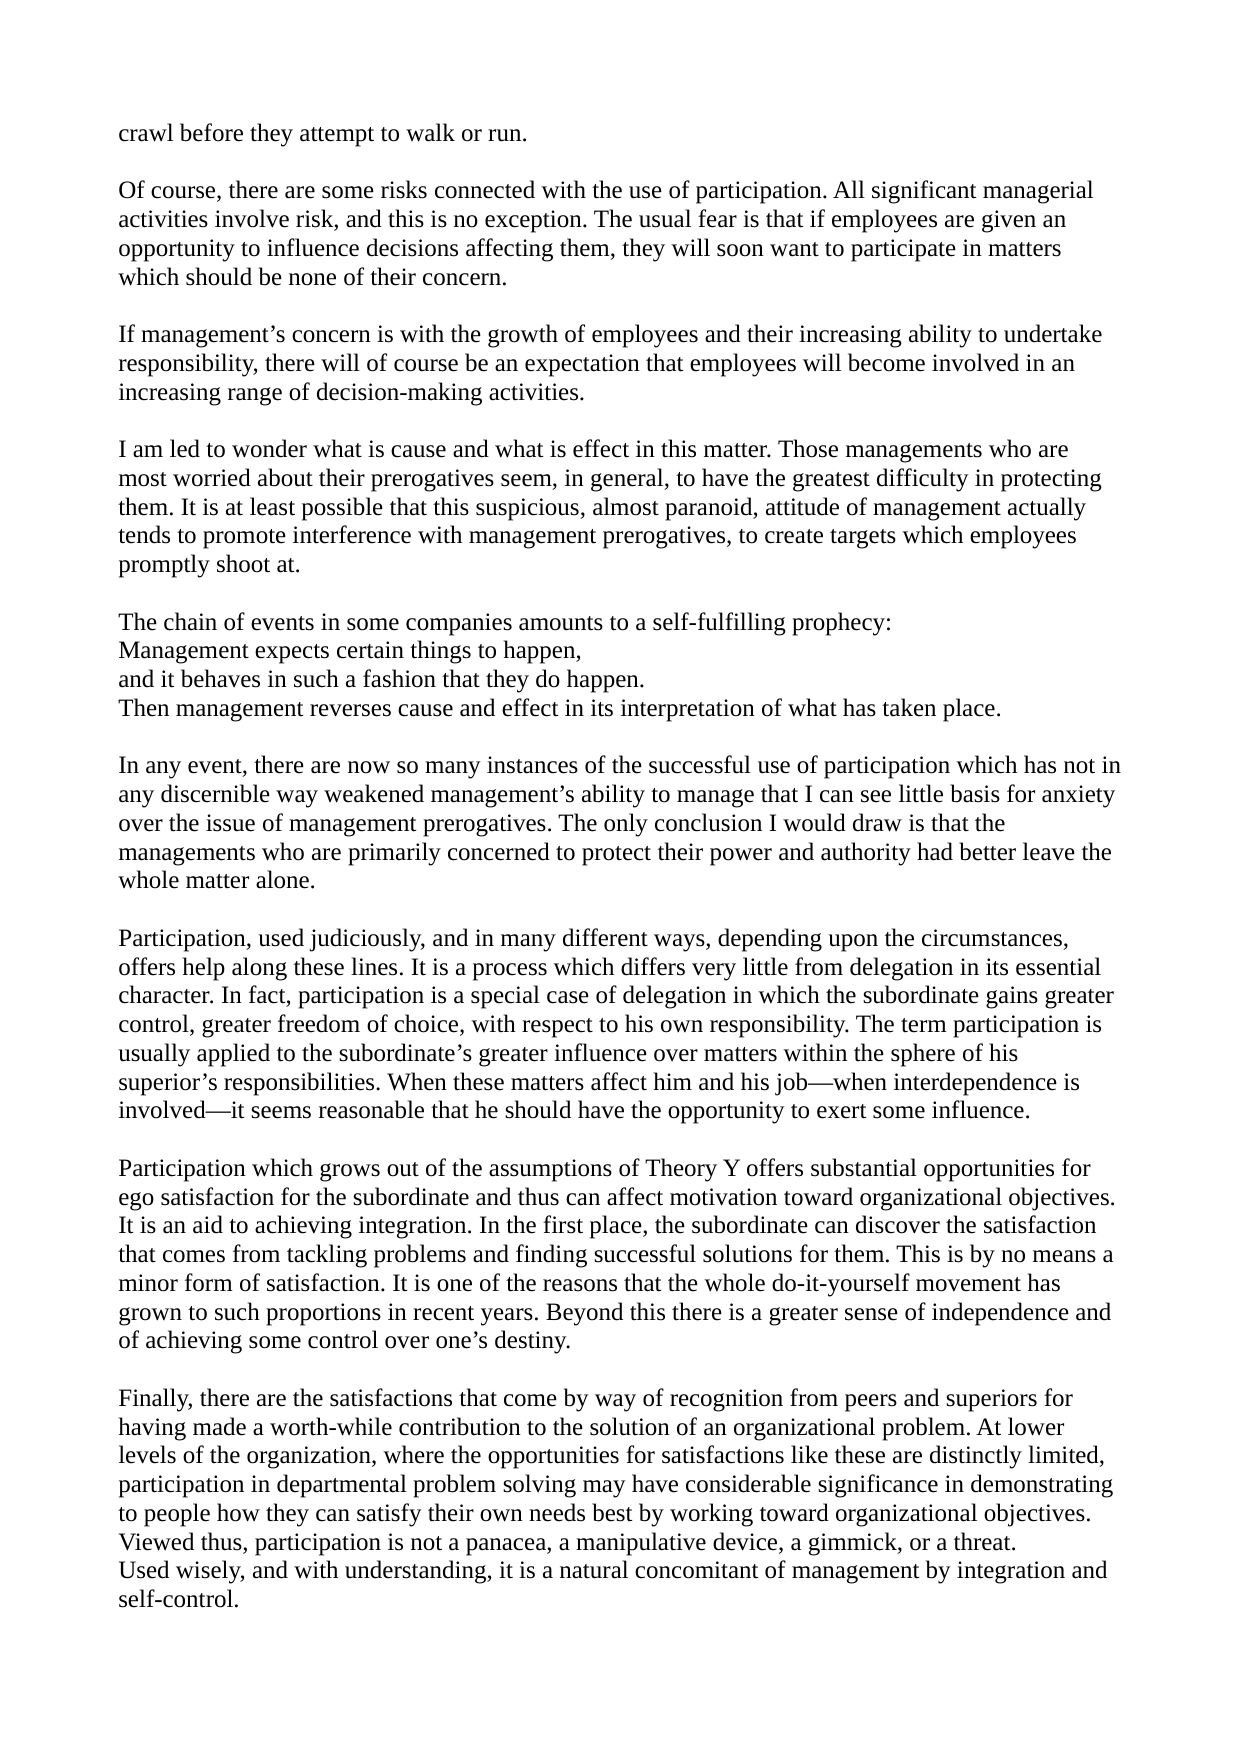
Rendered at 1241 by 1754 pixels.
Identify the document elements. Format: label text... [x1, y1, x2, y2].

text Participation which grows out of the assumptions of Theory Y offers substantial opportunities for ego satisfaction for the subordinate and thus can affect motivation toward organizational objectives. It is an aid to achieving integration. In the first place, the subordinate can discover the satisfaction [118, 1153, 1122, 1239]
text If management’s concern is with the growth of employees and their increasing ability to undertake responsibility, there will of course be an expectation that employees will become involved in an increasing range of decision-making activities. [118, 319, 1122, 406]
text Of course, there are some risks connected with the use of participation. All significant managerial activities involve risk, and this is no exception. The usual fear is that if employees are given an opportunity to influence decisions affecting them, they will soon want to participate in matters which should be none of their concern. [118, 176, 1122, 291]
text levels of the organization, where the opportunities for satisfactions like these are distinctly limited, participation in departmental problem solving may have considerable significance in demonstrating to people how they can satisfy their own needs best by working toward organizational objectives. [118, 1441, 1122, 1527]
text I am led to wonder what is cause and what is effect in this matter. Those managements who are most worried about their prerogatives seem, in general, to have the greatest difficulty in protecting them. It is at least possible that this suspicious, almost paranoid, attitude of management actually tends to promote interference with management prerogatives, to create targets which employees promptly shoot at. [118, 434, 1122, 578]
text Then management reverses cause and effect in its interpretation of what has taken place. [118, 693, 1122, 722]
text Management expects certain things to happen, [118, 636, 1122, 664]
text Used wisely, and with understanding, it is a natural concomitant of management by integration and self-control. [118, 1556, 1122, 1613]
text crawl before they attempt to walk or run. [118, 118, 1122, 147]
text and it behaves in such a fashion that they do happen. [118, 664, 1122, 693]
text Viewed thus, participation is not a panacea, a manipulative device, a gimmick, or a threat. [118, 1527, 1122, 1556]
text In any event, there are now so many instances of the successful use of participation which has not in any discernible way weakened management’s ability to manage that I can see little basis for anxiety over the issue of management prerogatives. The only conclusion I would draw is that the managements who are primarily concerned to protect their power and authority had better leave the whole matter alone. [118, 751, 1122, 894]
text that comes from tackling problems and finding successful solutions for them. This is by no means a minor form of satisfaction. It is one of the reasons that the whole do-it-yourself movement has grown to such proportions in recent years. Beyond this there is a greater sense of independence and of achieving some control over one’s destiny. [118, 1239, 1122, 1354]
text Participation, used judiciously, and in many different ways, depending upon the circumstances, offers help along these lines. It is a process which differs very little from delegation in its essential character. In fact, participation is a special case of delegation in which the subordinate gains greater control, greater freedom of choice, with respect to his own responsibility. The term participation is usually applied to the subordinate’s greater influence over matters within the sphere of his superior’s responsibilities. When these matters affect him and his job—when interdependence is involved—it seems reasonable that he should have the opportunity to exert some influence. [118, 923, 1122, 1124]
text The chain of events in some companies amounts to a self-fulfilling prophecy: [118, 607, 1122, 636]
text Finally, there are the satisfactions that come by way of recognition from peers and superiors for having made a worth-while contribution to the solution of an organizational problem. At lower [118, 1383, 1122, 1441]
